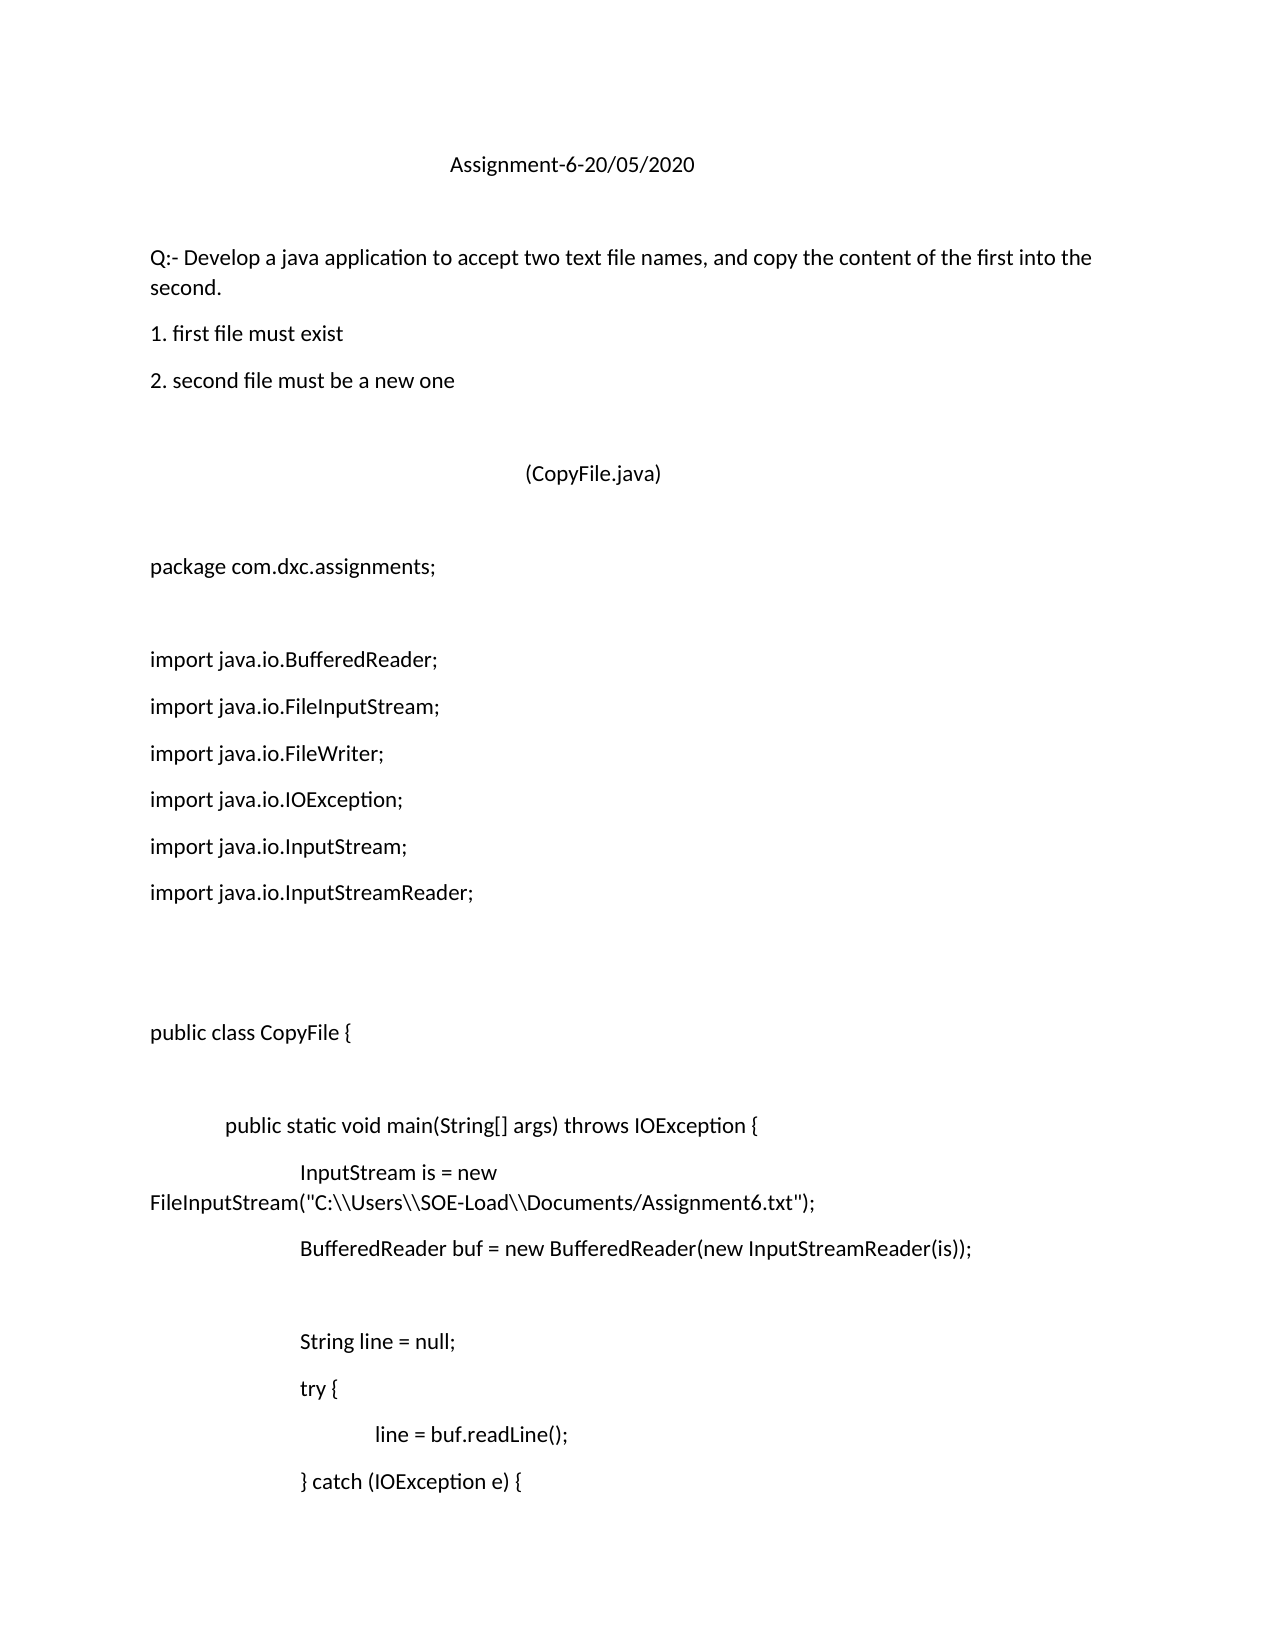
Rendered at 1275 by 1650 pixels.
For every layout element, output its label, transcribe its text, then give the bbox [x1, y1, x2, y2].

text InputStream is = new FileInputStream("C:\\Users\\SOE-Load\\Documents/Assignment6.txt"); [150, 1158, 1125, 1216]
text } catch (IOException e) { [150, 1467, 1125, 1495]
text public static void main(String[] args) throws IOException { [150, 1111, 1125, 1139]
text import java.io.BufferedReader; [150, 646, 1125, 673]
text Q:- Develop a java application to accept two text file names, and copy the content of the first into the second. [150, 243, 1125, 301]
text 1. first file must exist [150, 319, 1125, 348]
text package com.dxc.assignments; [150, 552, 1125, 580]
text public class CopyFile { [150, 1018, 1125, 1046]
text import java.io.FileInputStream; [150, 692, 1125, 720]
text import java.io.InputStreamReader; [150, 878, 1125, 906]
text import java.io.FileWriter; [150, 739, 1125, 767]
text import java.io.InputStream; [150, 832, 1125, 860]
text import java.io.IOException; [150, 785, 1125, 813]
text try { [150, 1374, 1125, 1402]
text BufferedReader buf = new BufferedReader(new InputStreamReader(is)); [150, 1234, 1125, 1262]
text 2. second file must be a new one [150, 366, 1125, 394]
text Assignment-6-20/05/2020 [375, 150, 1125, 178]
text line = buf.readLine(); [150, 1420, 1125, 1448]
text String line = null; [150, 1327, 1125, 1355]
text (CopyFile.java) [450, 459, 1125, 487]
